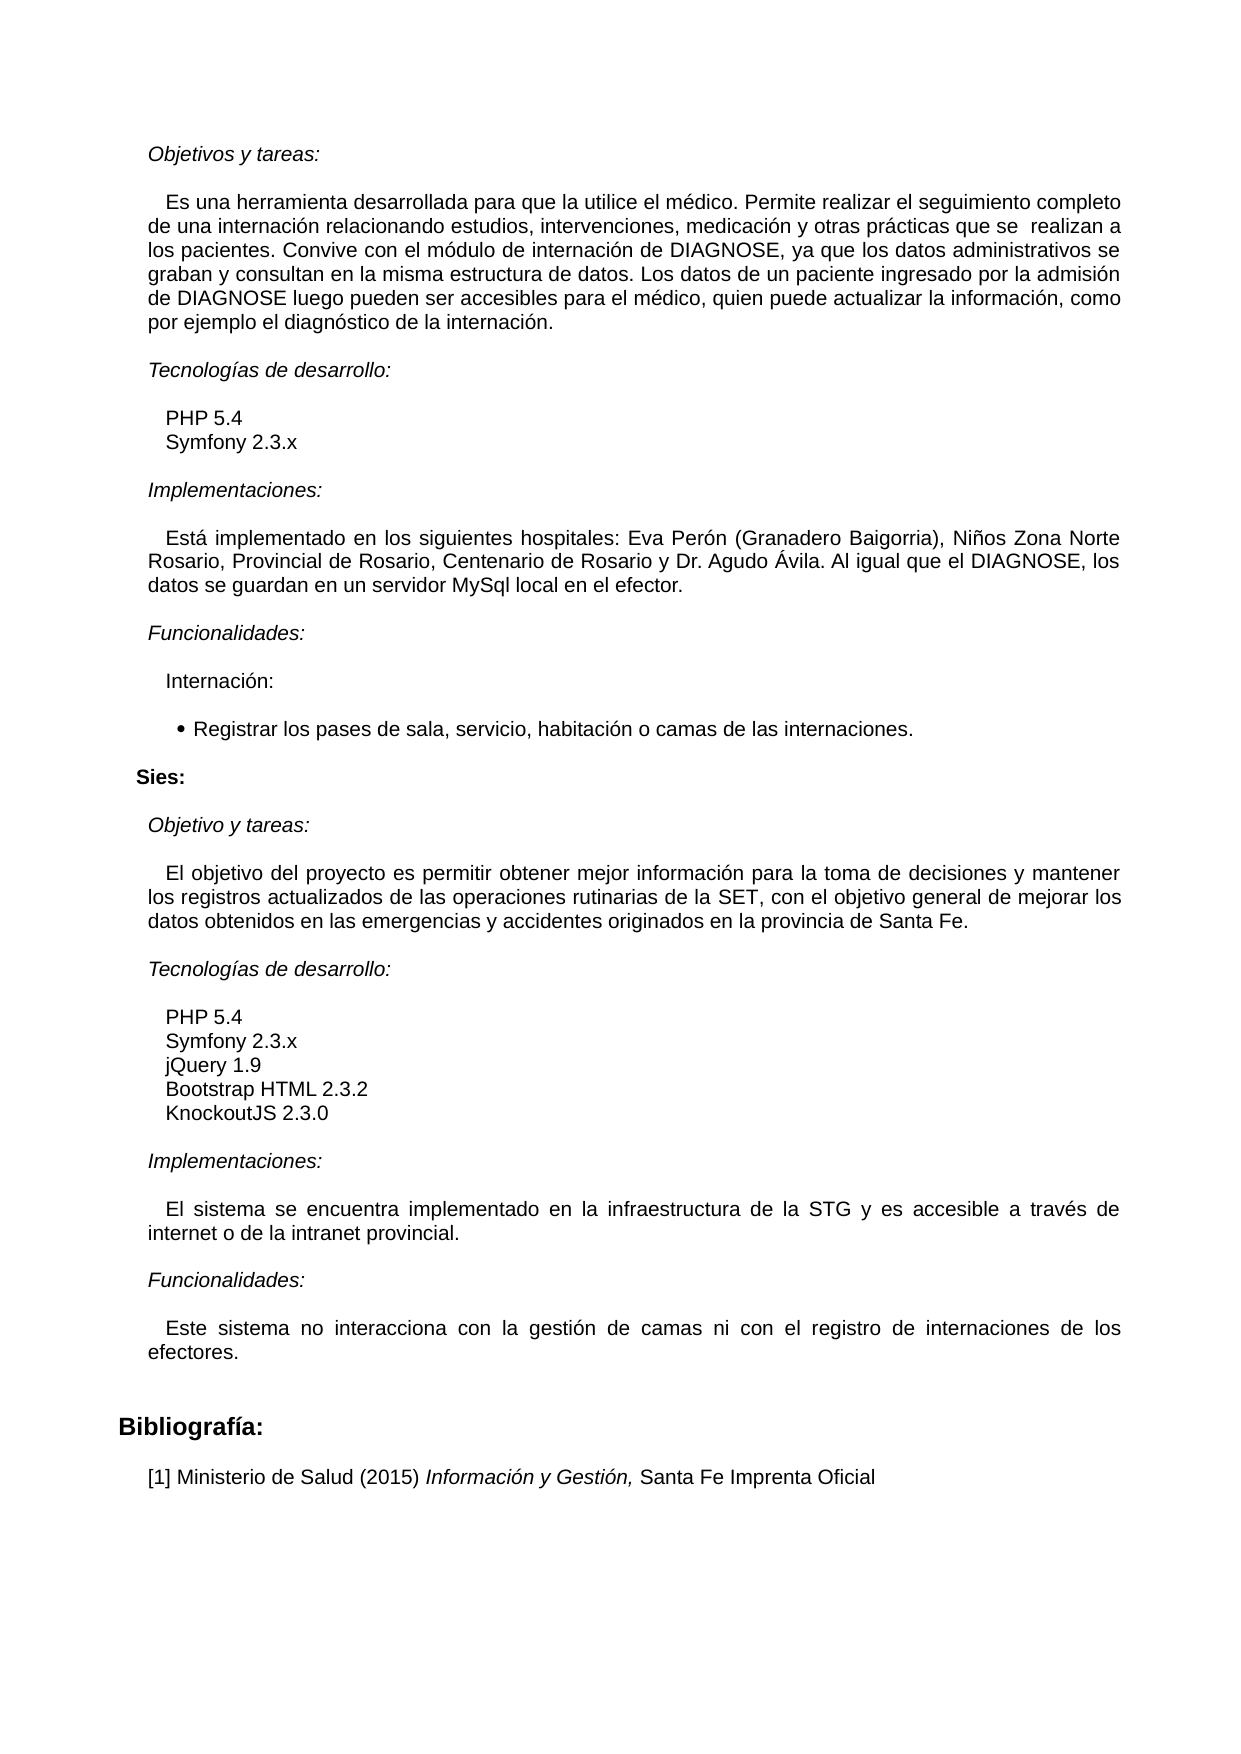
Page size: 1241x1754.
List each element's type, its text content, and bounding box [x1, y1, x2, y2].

text [1] Ministerio de Salud (2015) Información y Gestión, Santa Fe Imprenta Oficial [148, 1465, 1122, 1489]
text Tecnologías de desarrollo: [148, 358, 1122, 382]
text Funcionalidades: [148, 1268, 1122, 1292]
text Implementaciones: [148, 477, 1122, 501]
text Symfony 2.3.x [148, 429, 1122, 453]
text Tecnologías de desarrollo: [148, 957, 1122, 981]
text Objetivo y tareas: [148, 813, 1122, 837]
list Registrar los pases de sala, servicio, habitación o camas de las internaciones. [177, 717, 1122, 741]
text Objetivos y tareas: [148, 142, 1122, 166]
text El sistema se encuentra implementado en la infraestructura de la STG y es accesible a través de internet o de la intranet provincial. [148, 1196, 1122, 1244]
text jQuery 1.9 [165, 1053, 1122, 1077]
text Está implementado en los siguientes hospitales: Eva Perón (Granadero Baigorria), Niños Zona Norte Rosario, Provincial de Rosario, Centenario de Rosario y Dr. Agudo Ávila. Al igual que el DIAGNOSE, los datos se guardan en un servidor MySql local en el efector. [148, 525, 1122, 597]
text Implementaciones: [148, 1148, 1122, 1172]
text Symfony 2.3.x [165, 1029, 1122, 1053]
text PHP 5.4 [165, 1005, 1122, 1029]
text Es una herramienta desarrollada para que la utilice el médico. Permite realizar el seguimiento completo de una internación relacionando estudios, intervenciones, medicación y otras prácticas que se realizan a los pacientes. Convive con el módulo de internación de DIAGNOSE, ya que los datos administrativos se graban y consultan en la misma estructura de datos. Los datos de un paciente ingresado por la admisión de DIAGNOSE luego pueden ser accesibles para el médico, quien puede actualizar la información, como por ejemplo el diagnóstico de la internación. [148, 190, 1122, 334]
text Sies: [136, 765, 1122, 789]
text Este sistema no interacciona con la gestión de camas ni con el registro de internaciones de los efectores. [148, 1316, 1122, 1364]
text El objetivo del proyecto es permitir obtener mejor información para la toma de decisiones y mantener los registros actualizados de las operaciones rutinarias de la SET, con el objetivo general de mejorar los datos obtenidos en las emergencias y accidentes originados en la provincia de Santa Fe. [148, 861, 1122, 933]
text Bootstrap HTML 2.3.2 [165, 1077, 1122, 1101]
text PHP 5.4 [148, 406, 1122, 429]
text KnockoutJS 2.3.0 [165, 1101, 1122, 1124]
text Bibliografía: [118, 1412, 1122, 1441]
text Funcionalidades: [148, 621, 1122, 645]
text Internación: [165, 669, 1122, 693]
